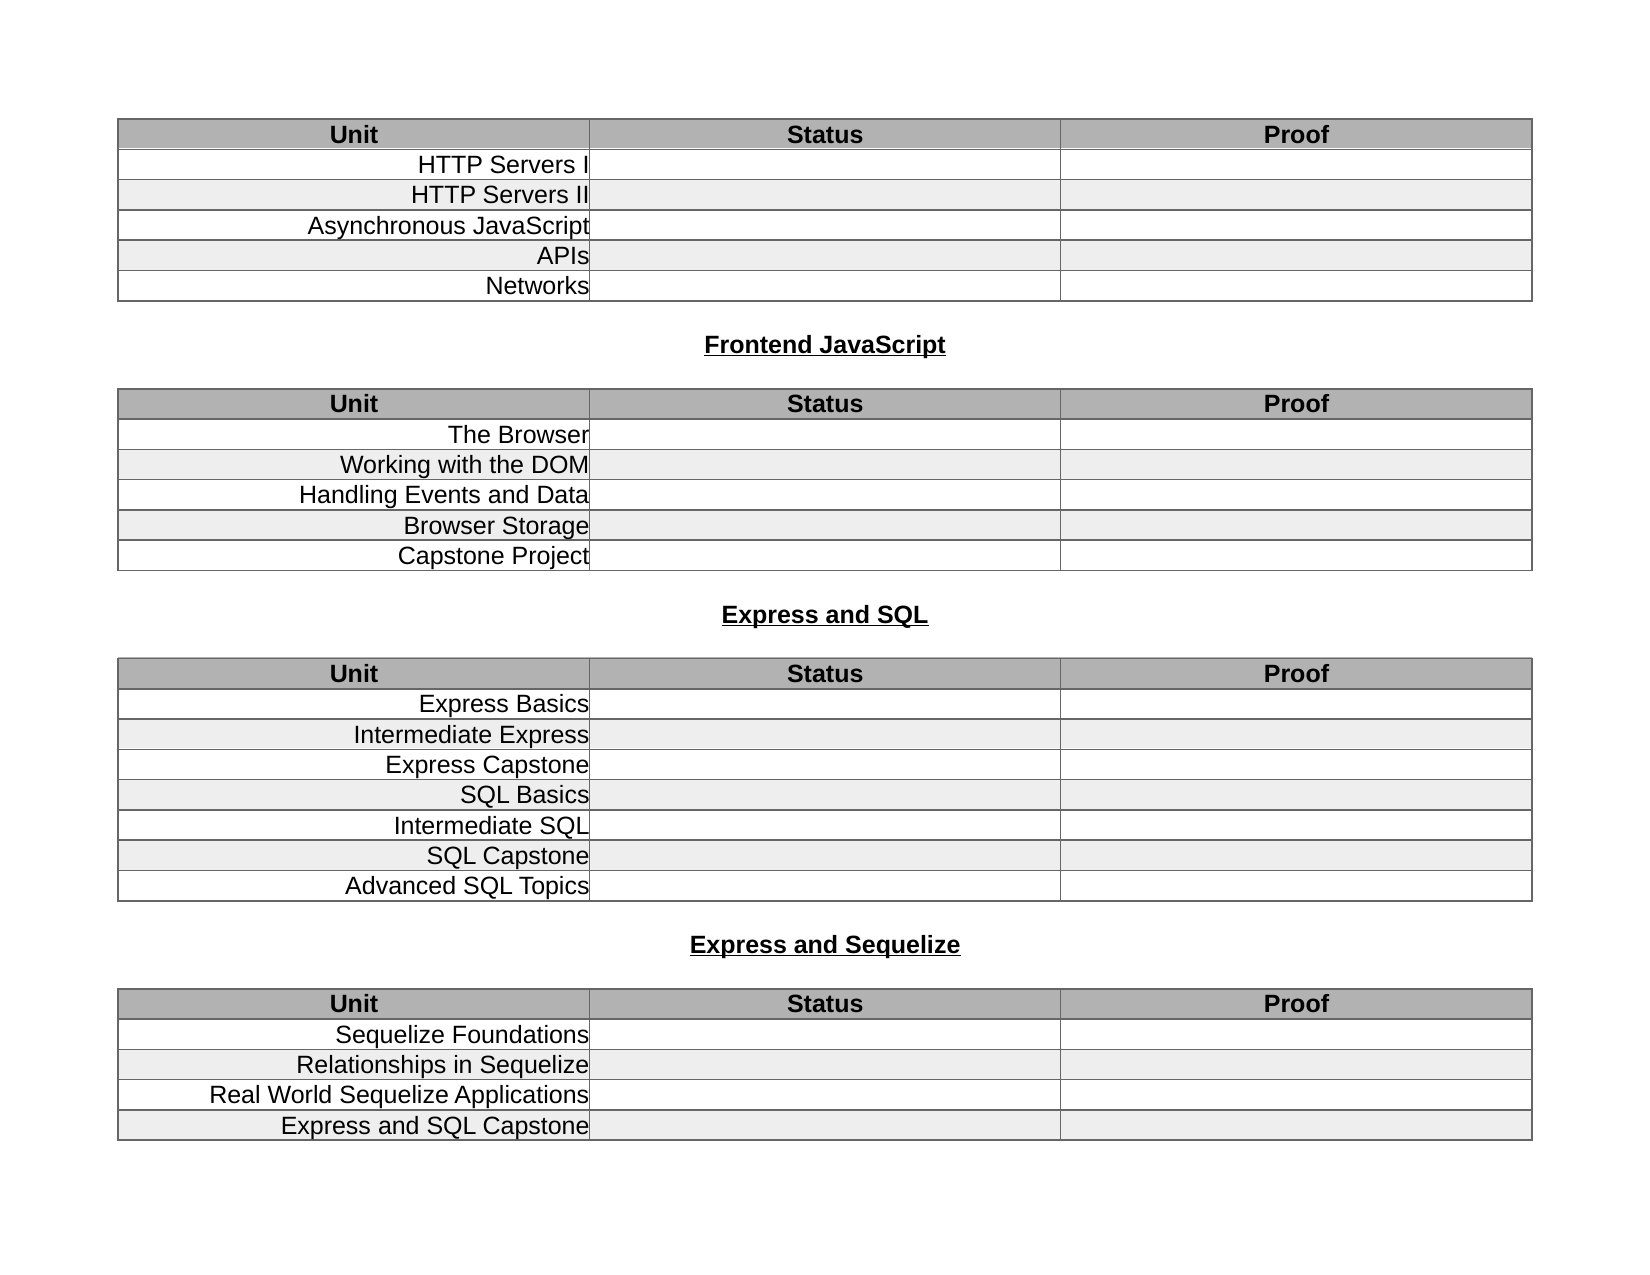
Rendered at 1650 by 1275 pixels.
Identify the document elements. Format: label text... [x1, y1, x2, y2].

table_cell [1061, 720, 1531, 748]
table_cell [1061, 450, 1531, 479]
table_cell [1061, 211, 1531, 239]
table_cell HTTP Servers I [119, 150, 589, 179]
table_cell Capstone Project [119, 541, 589, 570]
table_header Proof [1061, 659, 1531, 688]
table_cell [590, 241, 1060, 270]
table_cell [1061, 511, 1531, 539]
table_cell [590, 871, 1060, 900]
table_cell Networks [119, 271, 589, 300]
table_cell Intermediate SQL [119, 811, 589, 839]
table_header Proof [1061, 120, 1531, 148]
table_cell Advanced SQL Topics [119, 871, 589, 900]
table_cell Browser Storage [119, 511, 589, 539]
table_cell [590, 1050, 1060, 1079]
table_cell [1061, 541, 1531, 570]
table_cell Sequelize Foundations [119, 1020, 589, 1048]
table_cell APIs [119, 241, 589, 270]
table_cell [590, 690, 1060, 718]
table_header Unit [119, 390, 589, 418]
table_cell Asynchronous JavaScript [119, 211, 589, 239]
table_cell [1061, 841, 1531, 870]
table_cell [590, 841, 1060, 870]
table_cell [1061, 1020, 1531, 1048]
table_cell Real World Sequelize Applications [119, 1080, 589, 1109]
table_header Status [590, 120, 1060, 148]
table_cell [590, 780, 1060, 809]
table_cell [590, 1111, 1060, 1139]
table_cell [1061, 1050, 1531, 1079]
table_cell [1061, 871, 1531, 900]
table_cell [590, 271, 1060, 300]
text Express and SQL [118, 600, 1532, 629]
table_cell Relationships in Sequelize [119, 1050, 589, 1079]
table_cell The Browser [119, 420, 589, 448]
table_cell Working with the DOM [119, 450, 589, 479]
table_cell [590, 420, 1060, 448]
table_cell [590, 720, 1060, 748]
table_cell [1061, 1080, 1531, 1109]
table_cell [1061, 271, 1531, 300]
table_cell [1061, 180, 1531, 209]
table_header Unit [119, 659, 589, 688]
table_cell [590, 450, 1060, 479]
table_cell [590, 750, 1060, 779]
table_cell SQL Capstone [119, 841, 589, 870]
table_header Status [590, 390, 1060, 418]
table_cell [590, 180, 1060, 209]
table_cell [590, 150, 1060, 179]
table_header Proof [1061, 390, 1531, 418]
table_cell [1061, 780, 1531, 809]
table_cell [1061, 750, 1531, 779]
table_cell [1061, 480, 1531, 509]
table_cell [1061, 811, 1531, 839]
table_cell Intermediate Express [119, 720, 589, 748]
table_cell [590, 541, 1060, 570]
table_cell [1061, 690, 1531, 718]
text Express and Sequelize [118, 930, 1532, 959]
text Frontend JavaScript [118, 330, 1532, 359]
table_cell [1061, 420, 1531, 448]
table_cell Express Capstone [119, 750, 589, 779]
table_cell HTTP Servers II [119, 180, 589, 209]
table_header Status [590, 659, 1060, 688]
table_cell Handling Events and Data [119, 480, 589, 509]
table_cell [590, 211, 1060, 239]
table_cell [1061, 150, 1531, 179]
table_cell Express Basics [119, 690, 589, 718]
table_cell SQL Basics [119, 780, 589, 809]
table_cell [590, 511, 1060, 539]
table_header Status [590, 990, 1060, 1018]
table_cell [590, 1020, 1060, 1048]
table_cell [590, 1080, 1060, 1109]
table_header Unit [119, 120, 589, 148]
table_header Proof [1061, 990, 1531, 1018]
table_cell Express and SQL Capstone [119, 1111, 589, 1139]
table_cell [590, 480, 1060, 509]
table_cell [590, 811, 1060, 839]
table_header Unit [119, 990, 589, 1018]
table_cell [1061, 1111, 1531, 1139]
table_cell [1061, 241, 1531, 270]
